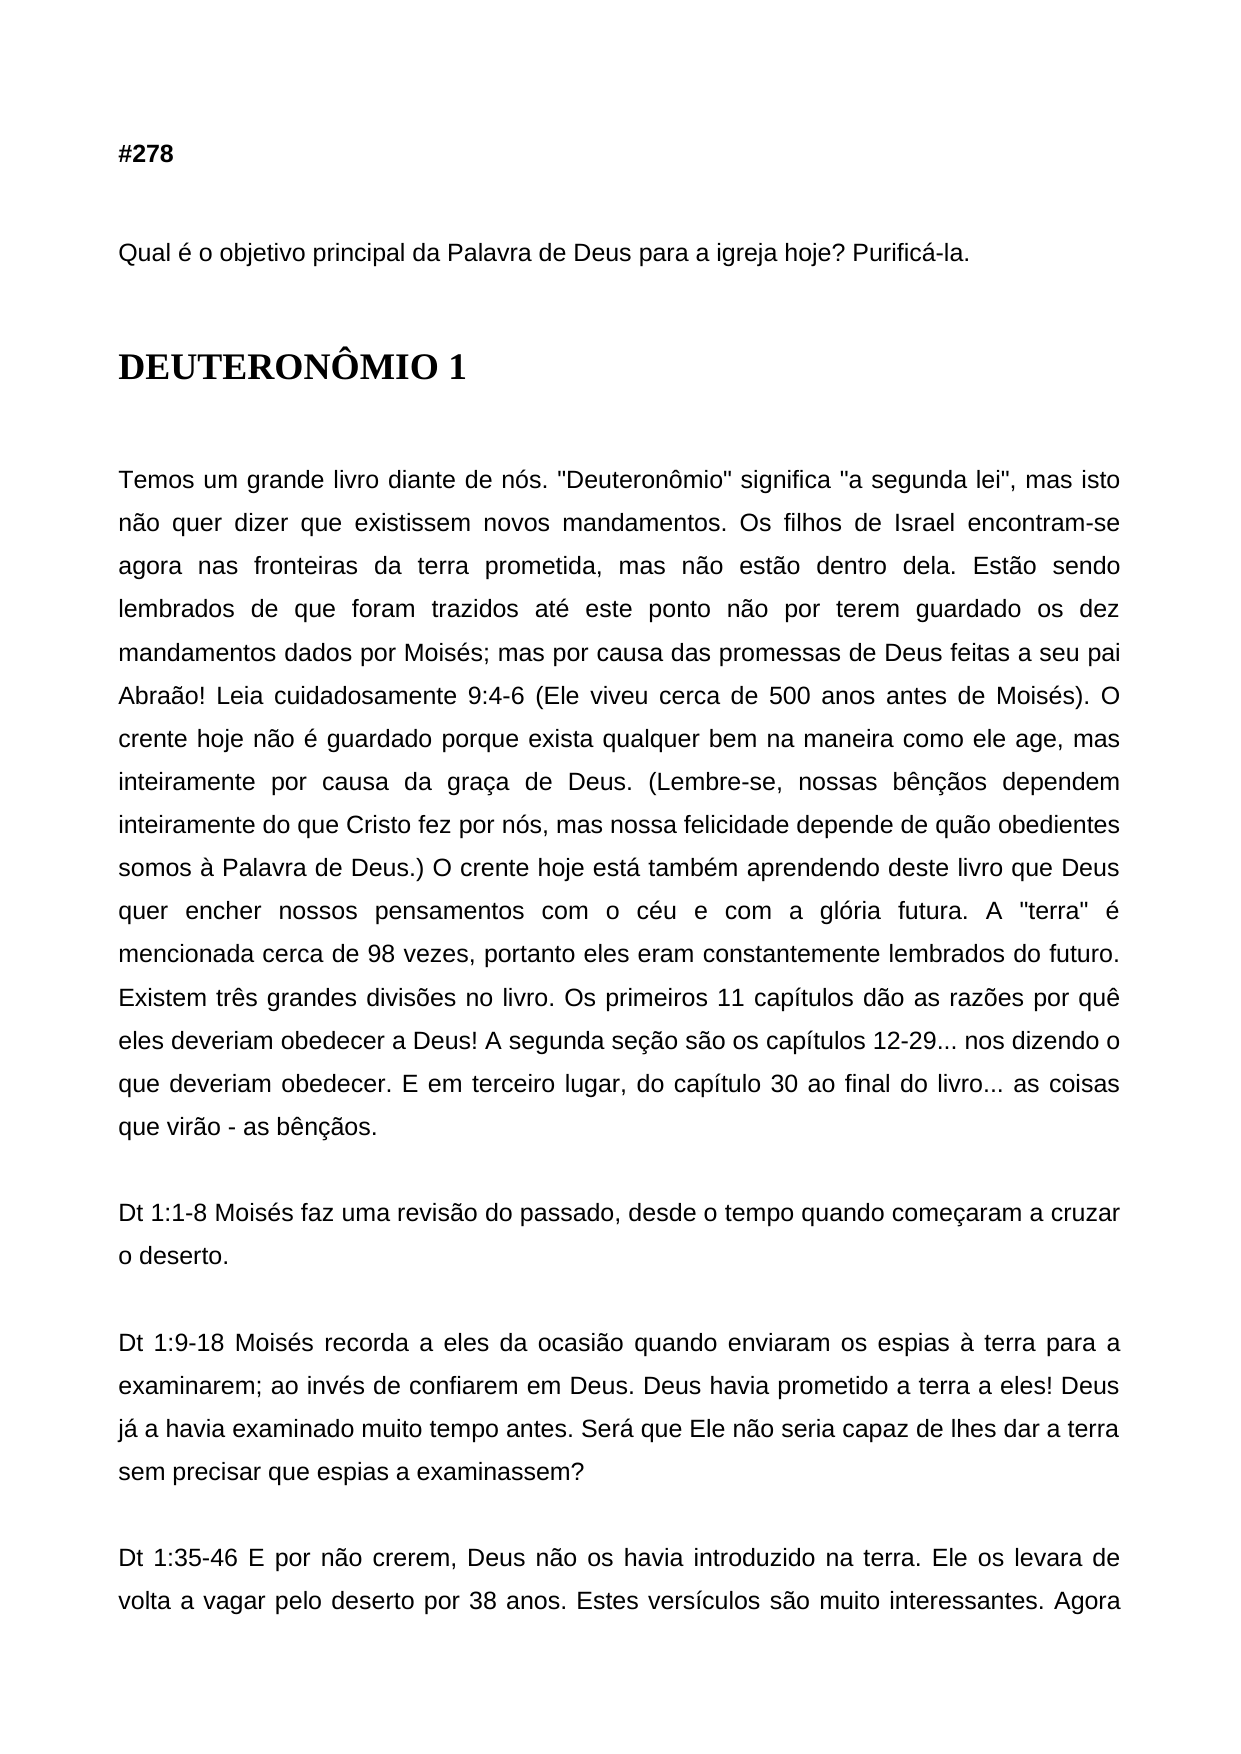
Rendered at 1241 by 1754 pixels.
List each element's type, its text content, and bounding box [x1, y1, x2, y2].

text Dt 1:9-18 Moisés recorda a eles da ocasião quando enviaram os espias à terra para a examinarem; ao invés de confiarem em Deus. Deus havia prometido a terra a eles! Deus já a havia examinado muito tempo antes. Será que Ele não seria capaz de lhes dar a terra sem precisar que espias a examinassem? [118, 1328, 1122, 1486]
text Dt 1:1-8 Moisés faz uma revisão do passado, desde o tempo quando começaram a cruzar o deserto. [118, 1198, 1122, 1270]
text Temos um grande livro diante de nós. "Deuteronômio" significa "a segunda lei", mas isto não quer dizer que existissem novos mandamentos. Os filhos de Israel encontram-se agora nas fronteiras da terra prometida, mas não estão dentro dela. Estão sendo lembrados de que foram trazidos até este ponto não por terem guardado os dez mandamentos dados por Moisés; mas por causa das promessas de Deus feitas a seu pai Abraão! Leia cuidadosamente 9:4-6 (Ele viveu cerca de 500 anos antes de Moisés). O crente hoje não é guardado porque exista qualquer bem na maneira como ele age, mas inteiramente por causa da graça de Deus. (Lembre-se, nossas bênçãos dependem inteiramente do que Cristo fez por nós, mas nossa felicidade depende de quão obedientes somos à Palavra de Deus.) O crente hoje está também aprendendo deste livro que Deus quer encher nossos pensamentos com o céu e com a glória futura. A "terra" é mencionada cerca de 98 vezes, portanto eles eram constantemente lembrados do futuro. Existem três grandes divisões no livro. Os primeiros 11 capítulos dão as razões por quê eles deveriam obedecer a Deus! A segunda seção são os capítulos 12-29... nos dizendo o que deveriam obedecer. E em terceiro lugar, do capítulo 30 ao final do livro... as coisas que virão - as bênçãos. [118, 465, 1122, 1141]
subtitle DEUTERONÔMIO 1 [118, 345, 1122, 388]
subtitle #278 [118, 139, 1122, 168]
text Qual é o objetivo principal da Palavra de Deus para a igreja hoje? Purificá-la. [118, 238, 1122, 266]
text Dt 1:35-46 E por não crerem, Deus não os havia introduzido na terra. Ele os levara de volta a vagar pelo deserto por 38 anos. Estes versículos são muito interessantes. Agora [118, 1543, 1122, 1615]
